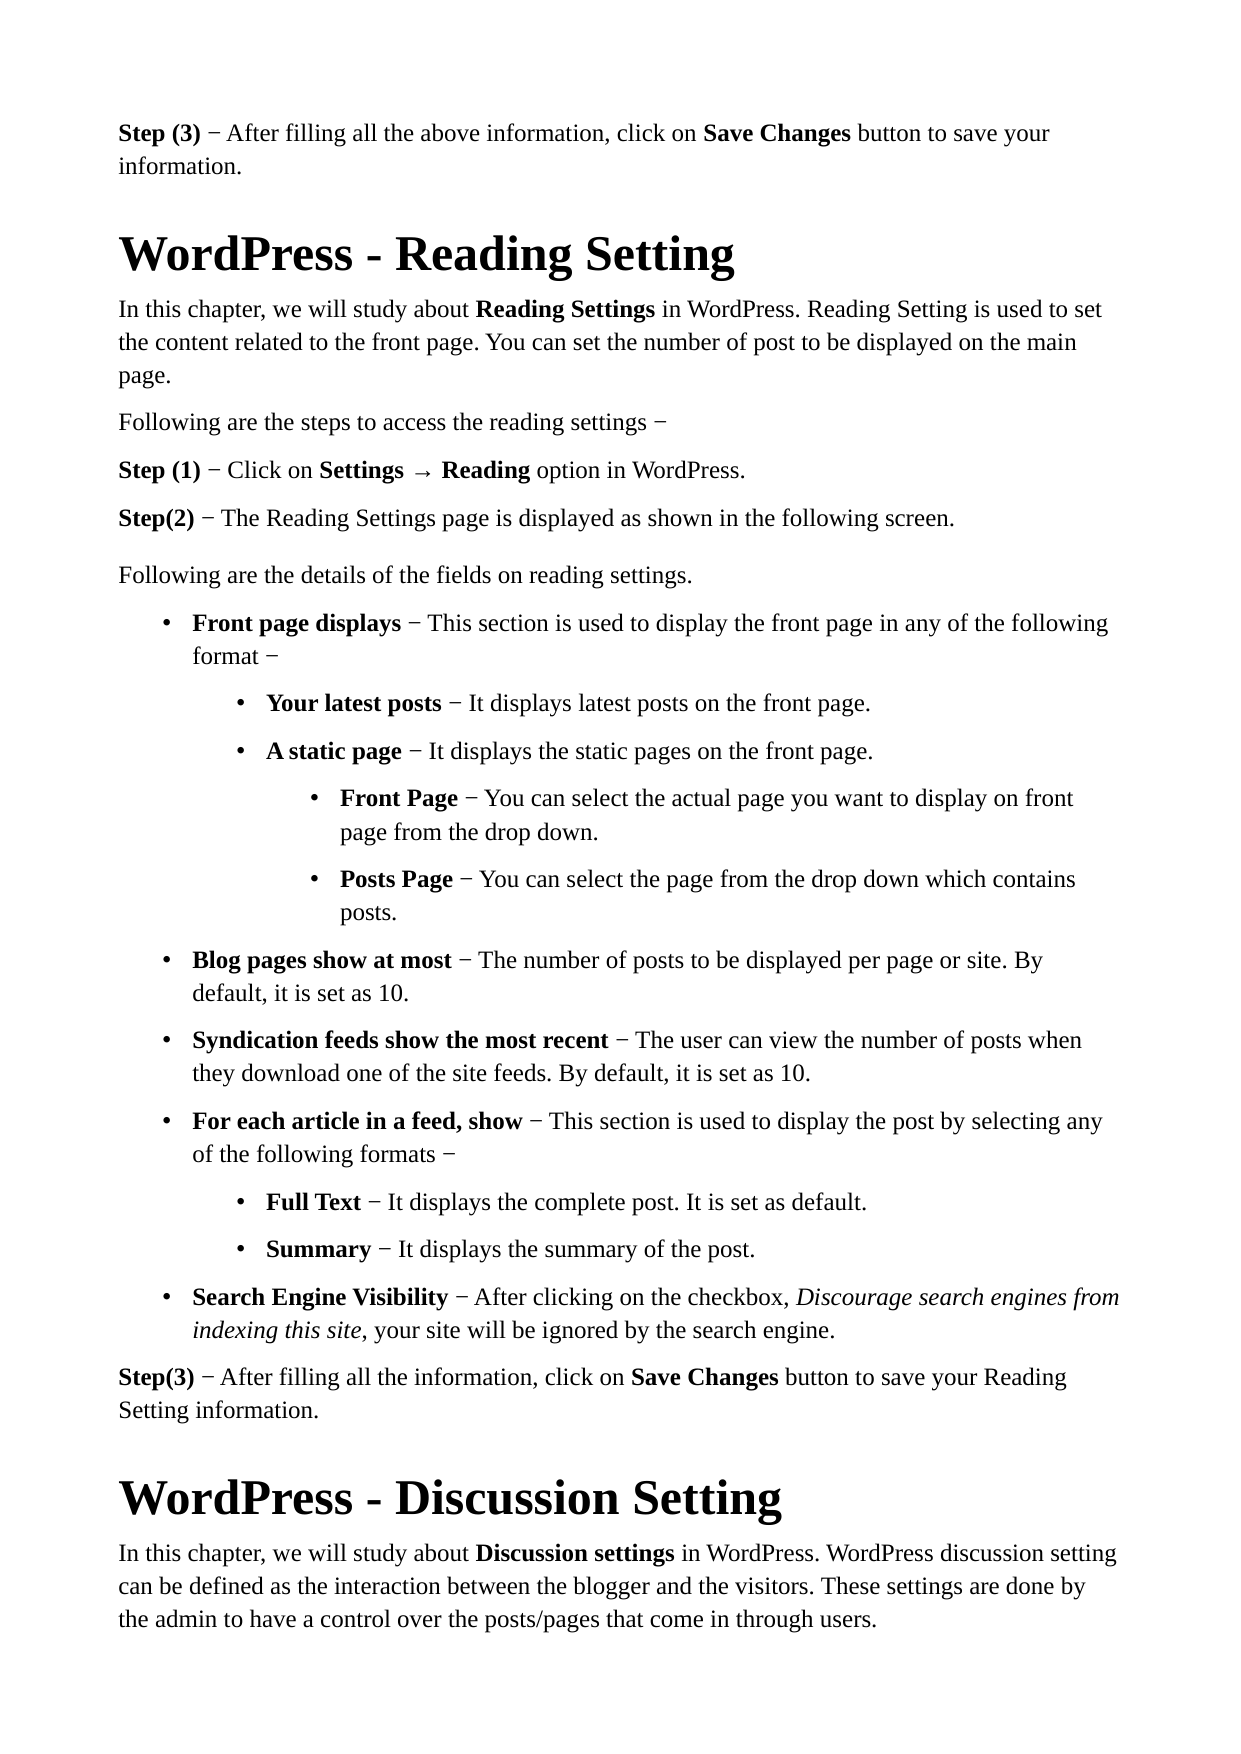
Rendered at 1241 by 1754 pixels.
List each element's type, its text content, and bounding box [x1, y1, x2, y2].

list Blog pages show at most − The number of posts to be displayed per page or site. By default, it is set as 10. [162, 945, 1122, 1007]
text Step (1) − Click on Settings → Reading option in WordPress. [118, 455, 1122, 484]
text Following are the details of the fields on reading settings. [118, 560, 1122, 589]
list Your latest posts − It displays latest posts on the front page. [236, 688, 1122, 717]
list Syndication feeds show the most recent − The user can view the number of posts when they download one of the site feeds. By default, it is set as 10. [162, 1025, 1122, 1087]
list For each article in a feed, show − This section is used to display the post by selecting any of the following formats − [162, 1106, 1122, 1168]
list A static page − It displays the static pages on the front page. [236, 736, 1122, 765]
list Front page displays − This section is used to display the front page in any of the following format − [162, 608, 1122, 669]
subtitle WordPress - Discussion Setting [118, 1468, 1122, 1526]
text Following are the steps to access the reading settings − [118, 407, 1122, 436]
list Summary − It displays the summary of the post. [236, 1234, 1122, 1263]
text Step(2) − The Reading Settings page is displayed as shown in the following screen. [118, 503, 1122, 531]
list Full Text − It displays the complete post. It is set as default. [236, 1187, 1122, 1215]
text Step (3) − After filling all the above information, click on Save Changes button to save your information. [118, 118, 1122, 180]
list Front Page − You can select the actual page you want to display on front page from the drop down. [310, 783, 1122, 845]
list Search Engine Visibility − After clicking on the checkbox, Discourage search engines from indexing this site, your site will be ignored by the search engine. [162, 1282, 1122, 1344]
text Step(3) − After filling all the information, click on Save Changes button to save your Reading Setting information. [118, 1362, 1122, 1424]
list Posts Page − You can select the page from the drop down which contains posts. [310, 864, 1122, 926]
text In this chapter, we will study about Reading Settings in WordPress. Reading Setting is used to set the content related to the front page. You can set the number of post to be displayed on the main page. [118, 294, 1122, 388]
text In this chapter, we will study about Discussion settings in WordPress. WordPress discussion setting can be defined as the interaction between the blogger and the visitors. These settings are done by the admin to have a control over the posts/pages that come in through users. [118, 1538, 1122, 1633]
subtitle WordPress - Reading Setting [118, 224, 1122, 281]
